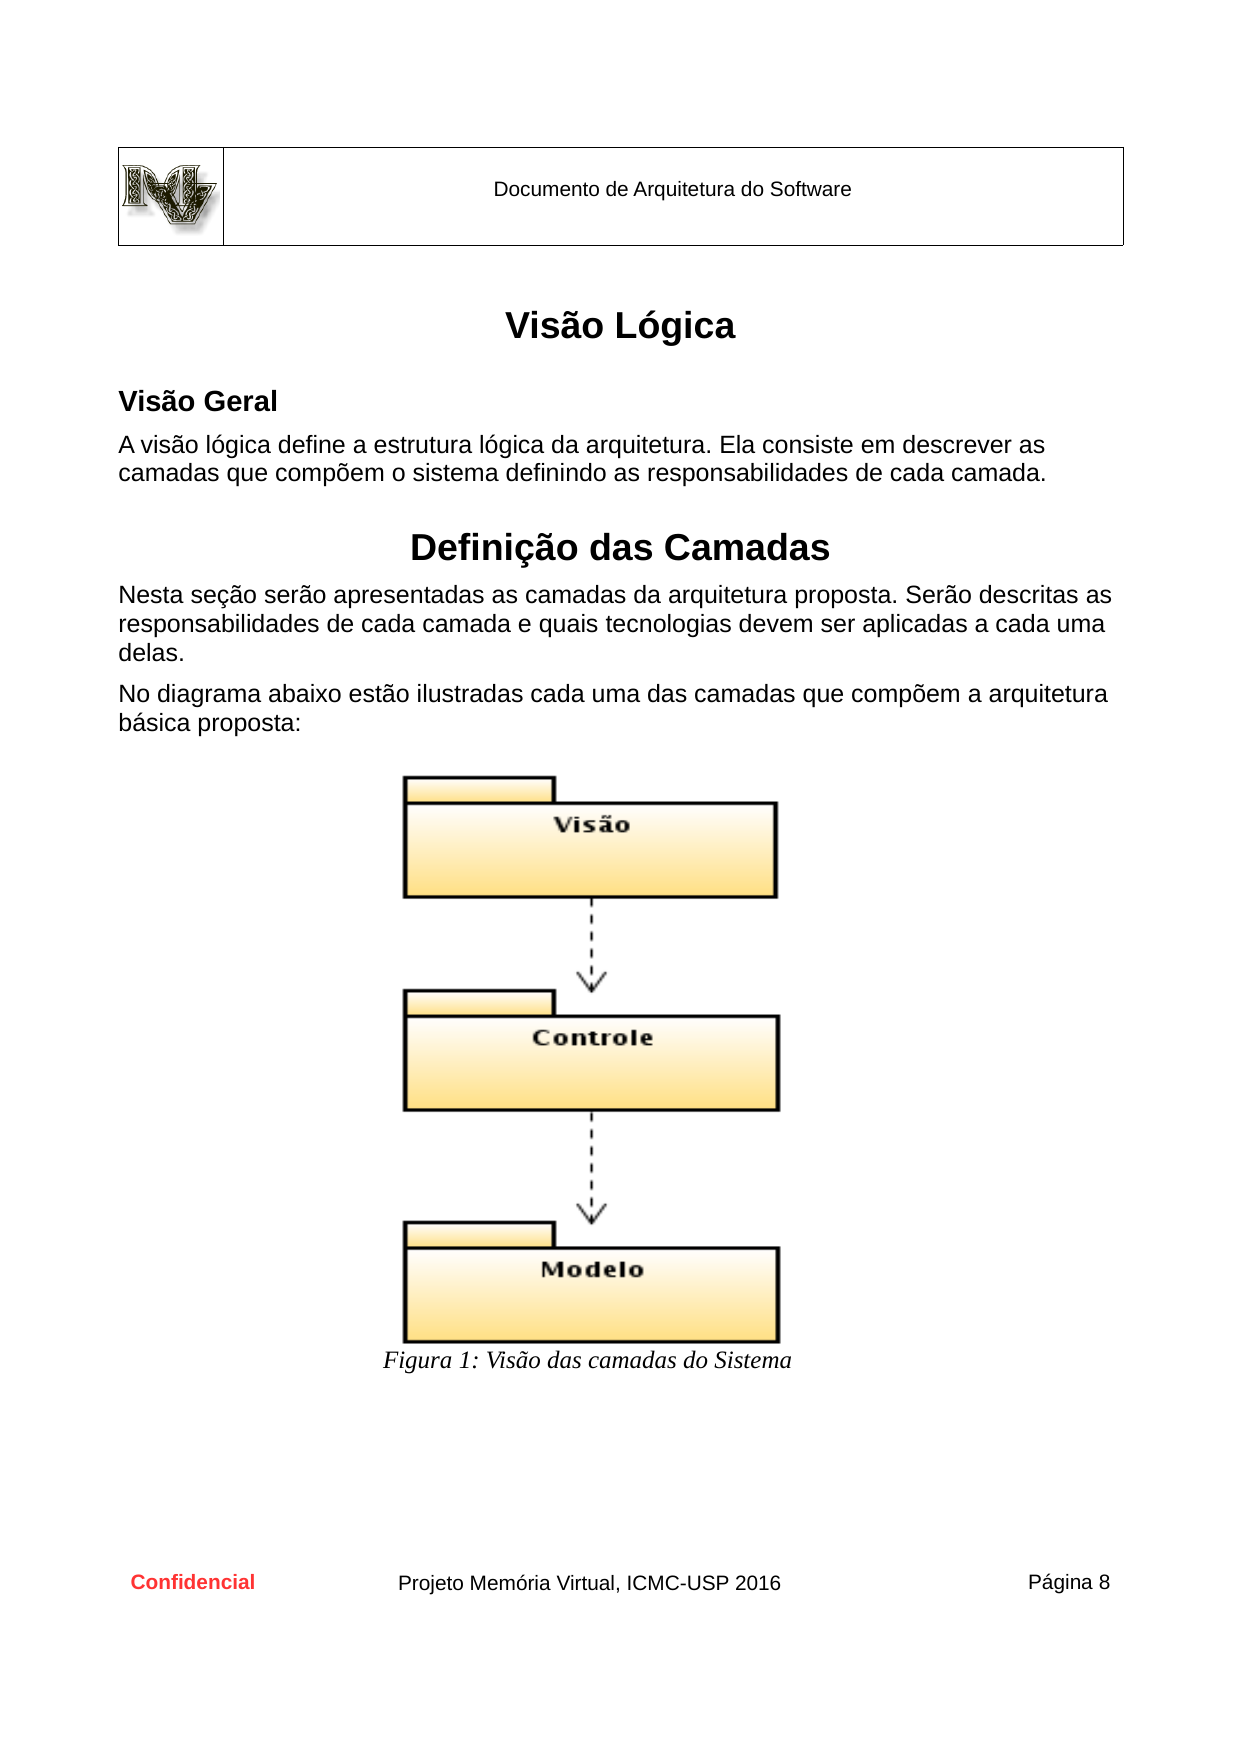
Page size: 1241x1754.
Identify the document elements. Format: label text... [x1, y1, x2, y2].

text No diagrama abaixo estão ilustradas cada uma das camadas que compõem a arquitetura básica proposta: [118, 679, 1122, 737]
subtitle Definição das Camadas [118, 525, 1122, 568]
text A visão lógica define a estrutura lógica da arquitetura. Ela consiste em descrever as camadas que compõem o sistema definindo as responsabilidades de cada camada. [118, 430, 1122, 487]
picture [116, 151, 220, 239]
subtitle Visão Geral [118, 384, 1122, 417]
text Figura 1: Visão das camadas do Sistema [383, 762, 822, 1374]
subtitle Visão Lógica [118, 303, 1122, 346]
text Nesta seção serão apresentadas as camadas da arquitetura proposta. Serão descritas as responsabilidades de cada camada e quais tecnologias devem ser aplicadas a cada uma delas. [118, 580, 1122, 667]
